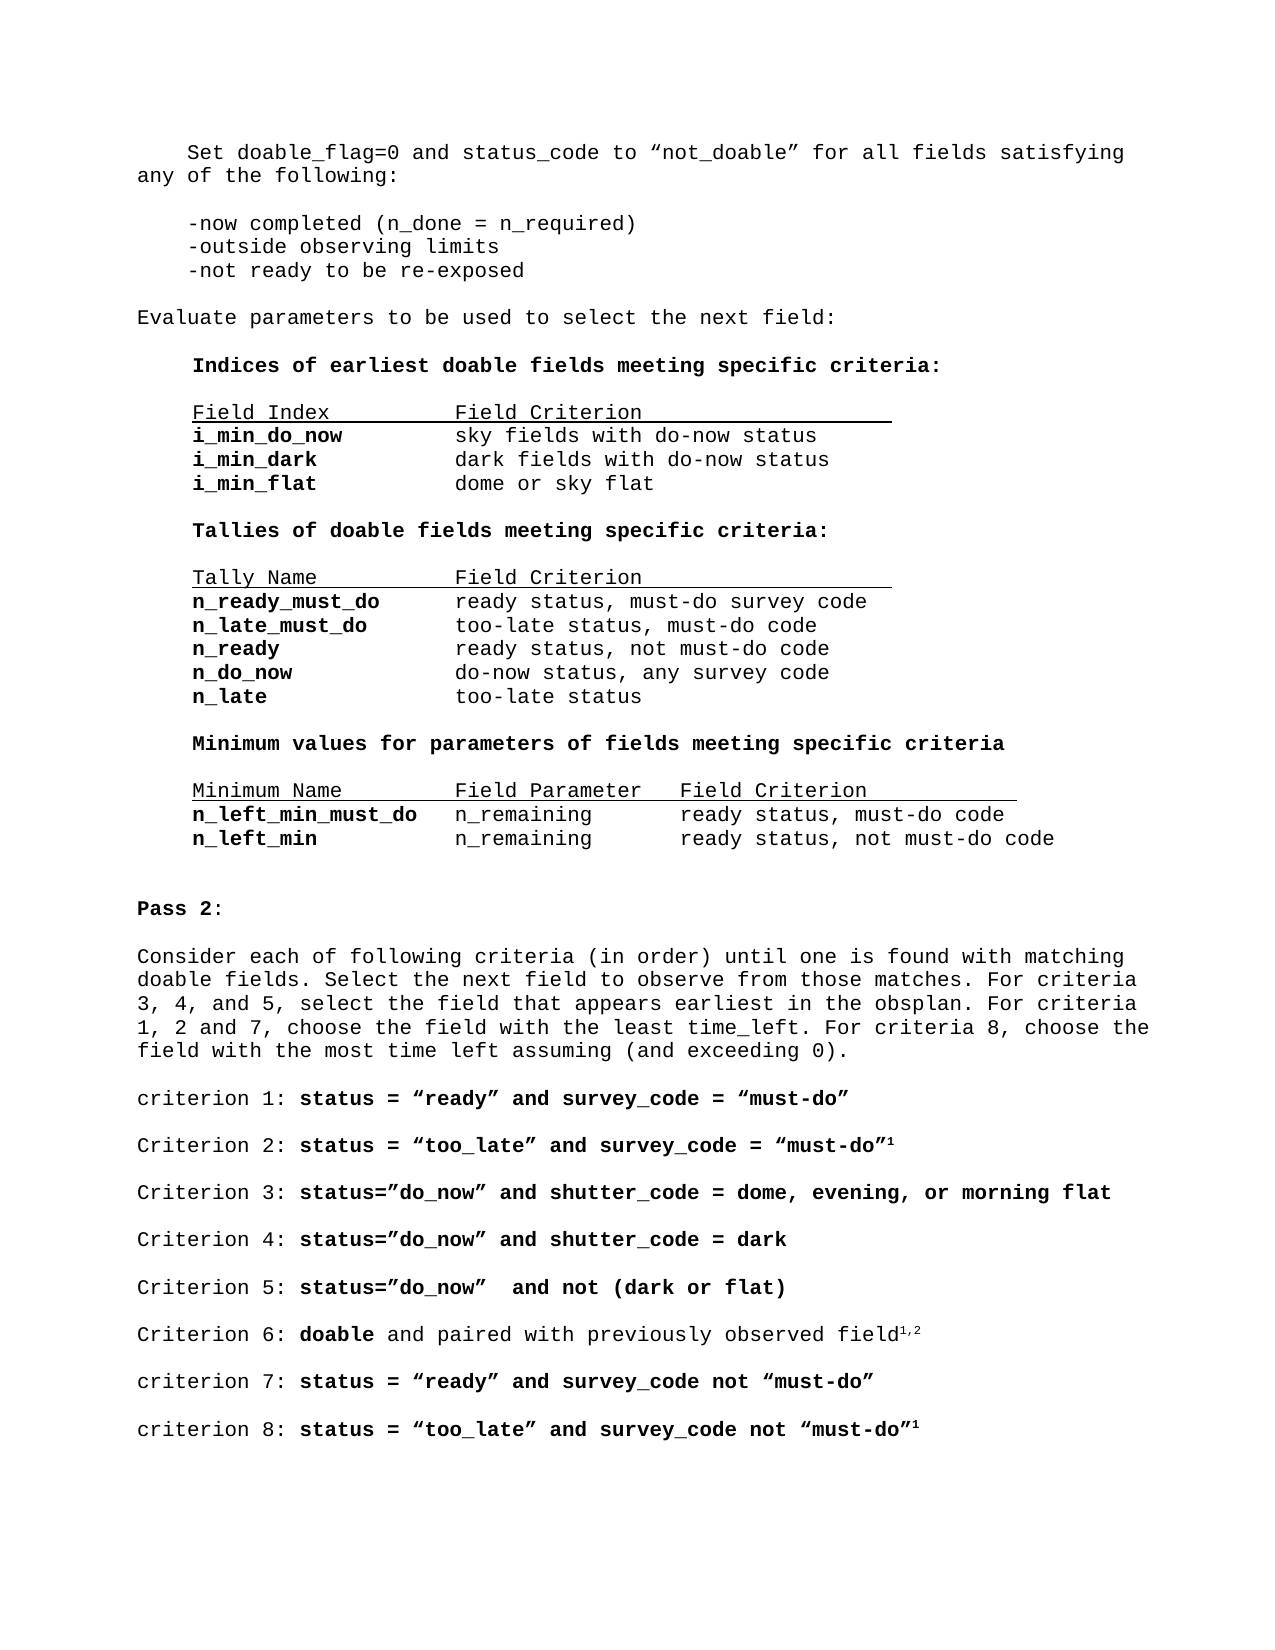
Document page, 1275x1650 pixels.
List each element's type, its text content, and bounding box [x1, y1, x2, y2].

text Evaluate parameters to be used to select the next field: [137, 307, 1157, 331]
text -not ready to be re-exposed [137, 260, 1157, 284]
text i_min_flat dome or sky flat [192, 473, 1157, 496]
text n_ready ready status, not must-do code [192, 638, 1157, 662]
text criterion 1: status = “ready” and survey_code = “must-do” [137, 1088, 1157, 1111]
text Pass 2: [137, 898, 1157, 922]
text Tallies of doable fields meeting specific criteria: [192, 520, 1157, 544]
text n_ready_must_do ready status, must-do survey code [192, 591, 1157, 615]
text criterion 7: status = “ready” and survey_code not “must-do” [137, 1371, 1157, 1395]
text Tally Name Field Criterion [192, 567, 1157, 591]
text n_late_must_do too-late status, must-do code [192, 615, 1157, 638]
text -outside observing limits [137, 236, 1157, 260]
text Set doable_flag=0 and status_code to “not_doable” for all fields satisfying any of the following: [137, 142, 1157, 189]
text Criterion 6: doable and paired with previously observed field1,2 [137, 1324, 1157, 1348]
text -now completed (n_done = n_required) [137, 213, 1157, 236]
text n_left_min n_remaining ready status, not must-do code [192, 827, 1157, 851]
text Indices of earliest doable fields meeting specific criteria: [192, 354, 1157, 378]
text Minimum values for parameters of fields meeting specific criteria [192, 733, 1157, 757]
text n_do_now do-now status, any survey code [192, 662, 1157, 686]
text n_late too-late status [192, 686, 1157, 709]
text i_min_dark dark fields with do-now status [192, 449, 1157, 473]
text n_left_min_must_do n_remaining ready status, must-do code [192, 804, 1157, 827]
text Field Index Field Criterion [192, 402, 1157, 426]
text Consider each of following criteria (in order) until one is found with matching doable fields. Select the next field to observe from those matches. For criteria 3, 4, and 5, select the field that appears earliest in the obsplan. For criteria 1, 2 and 7, choose the field with the least time_left. For criteria 8, choose the field with the most time left assuming (and exceeding 0). [137, 946, 1157, 1064]
text criterion 8: status = “too_late” and survey_code not “must-do”1 [137, 1419, 1157, 1442]
text Criterion 3: status=”do_now” and shutter_code = dome, evening, or morning flat [137, 1182, 1157, 1206]
text i_min_do_now sky fields with do-now status [192, 426, 1157, 449]
text Criterion 4: status=”do_now” and shutter_code = dark [137, 1229, 1157, 1253]
text Criterion 5: status=”do_now” and not (dark or flat) [137, 1277, 1157, 1300]
text Minimum Name Field Parameter Field Criterion [192, 780, 1157, 804]
text Criterion 2: status = “too_late” and survey_code = “must-do”1 [137, 1135, 1157, 1158]
